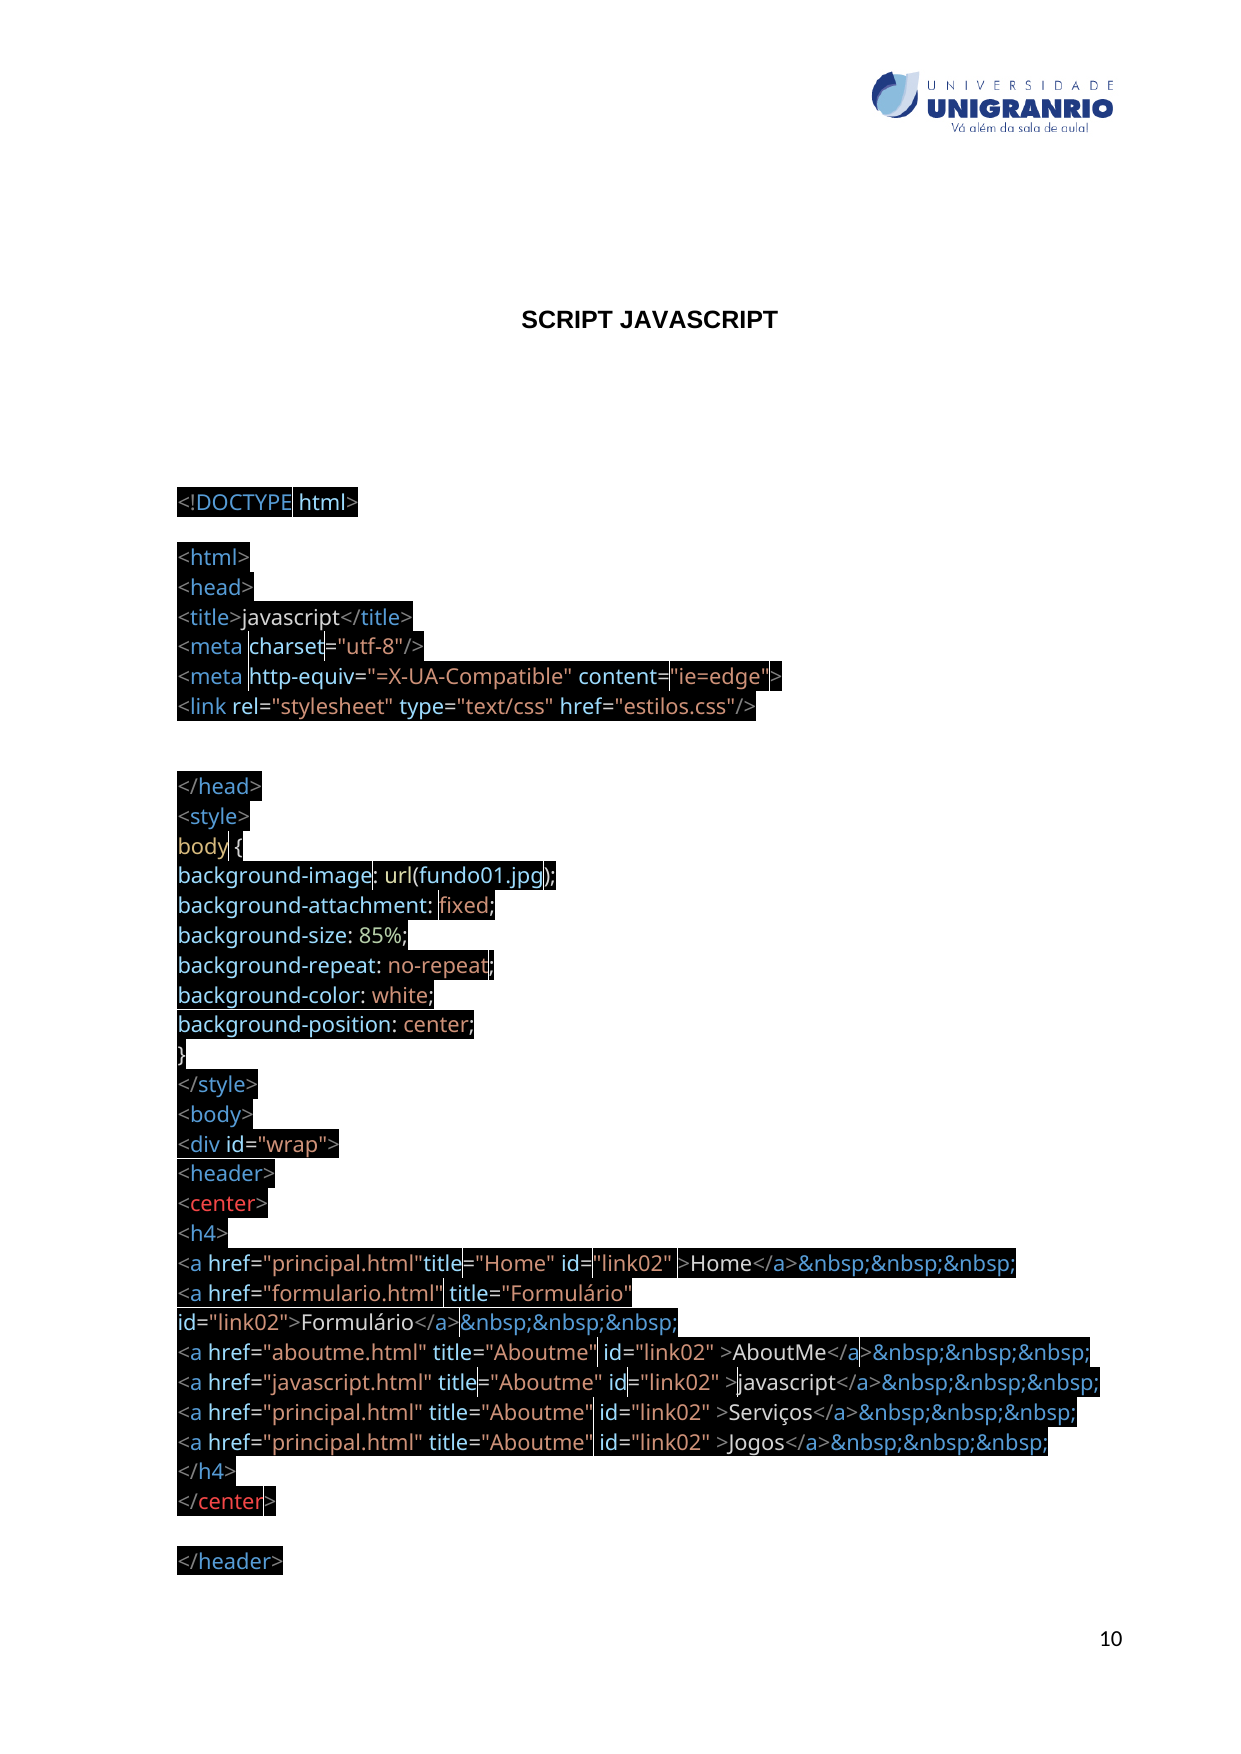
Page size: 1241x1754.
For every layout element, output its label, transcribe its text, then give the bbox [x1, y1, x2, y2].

text </head> [177, 771, 1122, 801]
text </header> [177, 1546, 1122, 1575]
text <center> [177, 1188, 1122, 1218]
text </style> [177, 1069, 1122, 1099]
text <meta charset="utf-8"/> [177, 631, 1122, 661]
text <html> [177, 542, 1122, 572]
text SCRIPT JAVASCRIPT [177, 305, 1122, 334]
text <meta http-equiv="=X-UA-Compatible" content="ie=edge"> [177, 661, 1122, 691]
text <a href="javascript.html" title="Aboutme" id="link02" >javascript</a>&nbsp;&nbsp;&nbsp; [177, 1367, 1122, 1397]
text <head> [177, 572, 1122, 601]
text <link rel="stylesheet" type="text/css" href="estilos.css"/> [177, 691, 1122, 721]
text <a href="aboutme.html" title="Aboutme" id="link02" >AboutMe</a>&nbsp;&nbsp;&nbsp; [177, 1337, 1122, 1367]
text background-attachment: fixed; [177, 890, 1122, 920]
text <a href="principal.html" title="Aboutme" id="link02" >Jogos</a>&nbsp;&nbsp;&nbsp; [177, 1427, 1122, 1456]
text background-size: 85%; [177, 920, 1122, 950]
text </center> [177, 1486, 1122, 1516]
text <div id="wrap"> [177, 1129, 1122, 1158]
text <title>javascript</title> [177, 601, 1122, 631]
text } [177, 1039, 1122, 1069]
text background-repeat: no-repeat; [177, 950, 1122, 980]
text <body> [177, 1099, 1122, 1129]
text body { [177, 831, 1122, 861]
picture [871, 69, 1123, 137]
text <a href="principal.html" title="Aboutme" id="link02" >Serviços</a>&nbsp;&nbsp;&nbsp; [177, 1397, 1122, 1427]
text </h4> [177, 1456, 1122, 1486]
text background-image: url(fundo01.jpg); [177, 861, 1122, 890]
text background-color: white; [177, 980, 1122, 1009]
text <a href="principal.html"title="Home" id="link02" >Home</a>&nbsp;&nbsp;&nbsp; [177, 1248, 1122, 1278]
text background-position: center; [177, 1009, 1122, 1039]
text <a href="formulario.html" title="Formulário" id="link02">Formulário</a>&nbsp;&nbsp;&nbsp; [177, 1278, 1122, 1337]
text <!DOCTYPE html> [177, 487, 1122, 517]
text <header> [177, 1158, 1122, 1188]
text <style> [177, 801, 1122, 831]
text <h4> [177, 1218, 1122, 1248]
